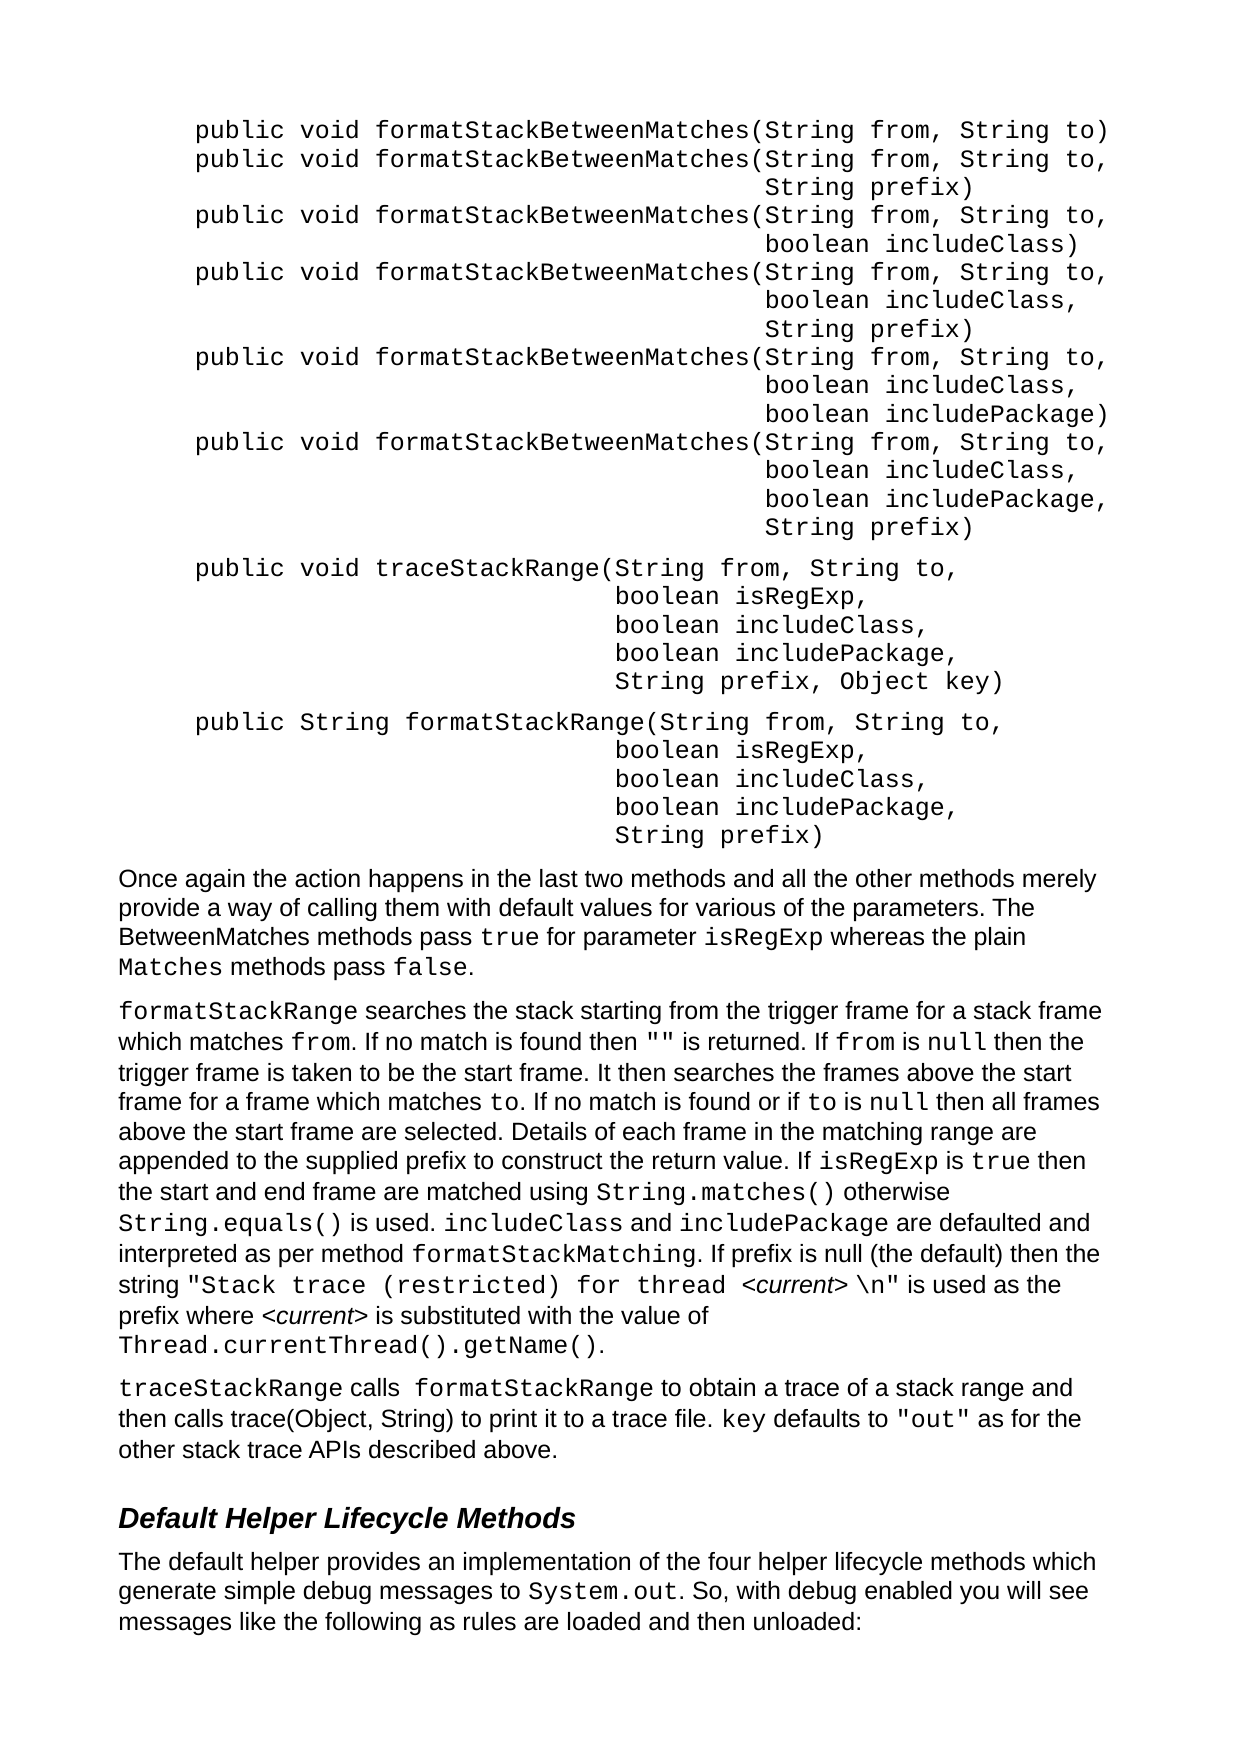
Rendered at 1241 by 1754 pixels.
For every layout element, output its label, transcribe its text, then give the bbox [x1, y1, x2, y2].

subtitle Default Helper Lifecycle Methods [118, 1501, 1122, 1535]
text Once again the action happens in the last two methods and all the other methods merely provide a way of calling them with default values for various of the parameters. The BetweenMatches methods pass true for parameter isRegExp whereas the plain Matches methods pass false. [118, 864, 1122, 983]
text public void formatStackBetweenMatches(String from, String to) public void formatStackBetweenMatches(String from, String to, String prefix) public void formatStackBetweenMatches(String from, String to, boolean includeClass) public void formatStackBetweenMatches(String from, String to, boolean includeClass, String prefix) public void formatStackBetweenMatches(String from, String to, boolean includeClass, boolean includePackage) public void formatStackBetweenMatches(String from, String to, boolean includeClass, boolean includePackage, String prefix) [194, 118, 1122, 543]
text traceStackRange calls formatStackRange to obtain a trace of a stack range and then calls trace(Object, String) to print it to a trace file. key defaults to "out" as for the other stack trace APIs described above. [118, 1373, 1122, 1464]
text formatStackRange searches the stack starting from the trigger frame for a stack frame which matches from. If no match is found then "" is returned. If from is null then the trigger frame is taken to be the start frame. It then searches the frames above the start frame for a frame which matches to. If no match is found or if to is null then all frames above the start frame are selected. Details of each frame in the matching range are appended to the supplied prefix to construct the return value. If isRegExp is true then the start and end frame are matched using String.matches() otherwise String.equals() is used. includeClass and includePackage are defaulted and interpreted as per method formatStackMatching. If prefix is null (the default) then the string "Stack trace (restricted) for thread <current> \n" is used as the prefix where <current> is substituted with the value of Thread.currentThread().getName(). [118, 996, 1122, 1361]
text public String formatStackRange(String from, String to, boolean isRegExp, boolean includeClass, boolean includePackage, String prefix) [194, 710, 1122, 851]
text public void traceStackRange(String from, String to, boolean isRegExp, boolean includeClass, boolean includePackage, String prefix, Object key) [194, 556, 1122, 697]
text The default helper provides an implementation of the four helper lifecycle methods which generate simple debug messages to System.out. So, with debug enabled you will see messages like the following as rules are loaded and then unloaded: [118, 1547, 1122, 1636]
